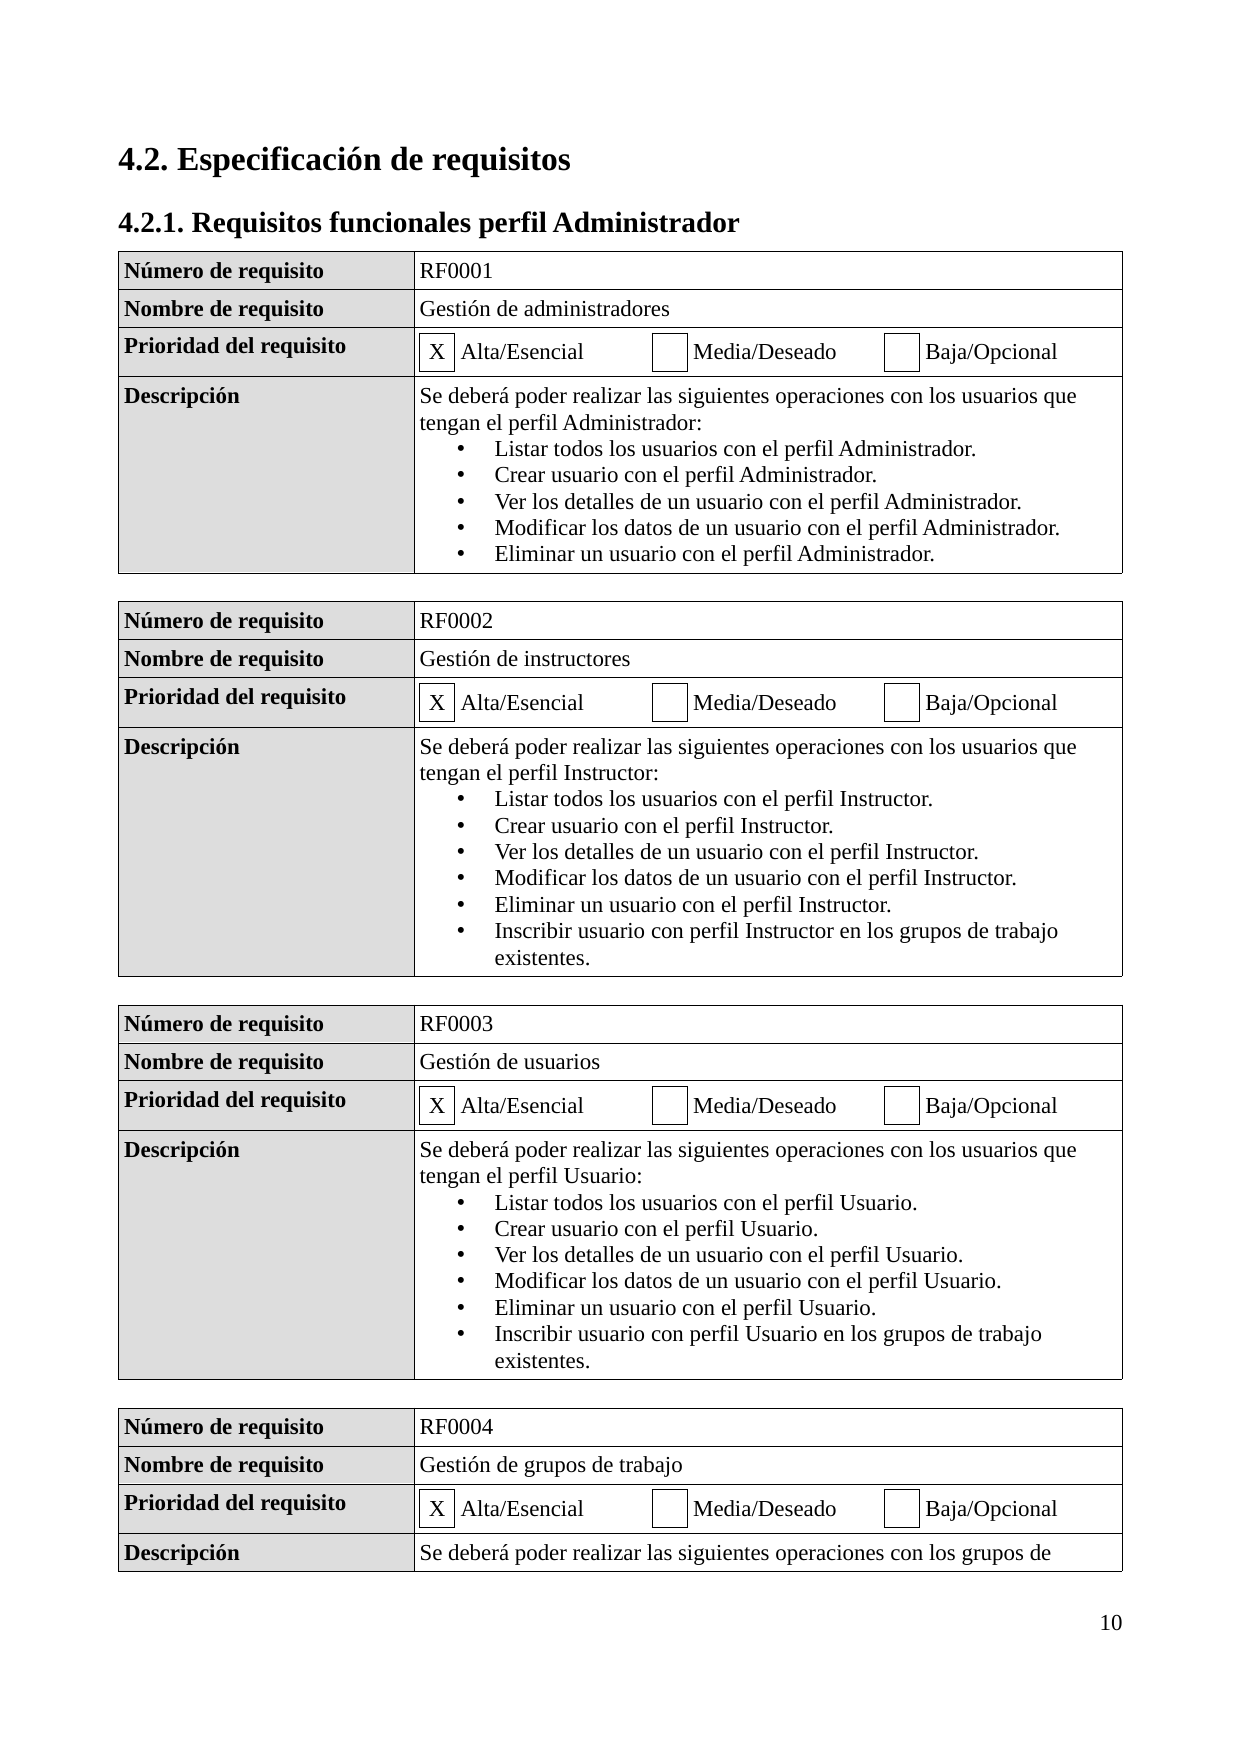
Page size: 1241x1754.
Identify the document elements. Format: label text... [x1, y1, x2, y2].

table_cell Nombre de requisito [119, 1044, 414, 1080]
table_cell Gestión de instructores [415, 640, 1122, 677]
table_cell Descripción [119, 1534, 414, 1571]
table_header X [420, 334, 454, 371]
subtitle 4.2.1. Requisitos funcionales perfil Administrador [118, 205, 1122, 238]
table_cell Gestión de administradores [415, 290, 1122, 327]
table_cell Descripción [119, 728, 414, 976]
table_header Número de requisito [119, 1409, 414, 1446]
table_header [653, 1087, 687, 1124]
table_header Media/Deseado [688, 683, 884, 721]
table_cell Prioridad del requisito [119, 328, 414, 376]
table_header Baja/Opcional [920, 1489, 1116, 1527]
table_header Número de requisito [119, 1006, 414, 1042]
table_cell Descripción [119, 1131, 414, 1379]
table_cell Se deberá poder realizar las siguientes operaciones con los usuarios que tengan el perfil Usuario: Listar todos los usuarios con el perfil Usuario. Crear usuario con el perfil Usuario. Ver los detalles de un usuario con el perfil Usuario. Modificar los datos de un usuario con el perfil Usuario. Eliminar un usuario con el perfil Usuario. Inscribir usuario con perfil Usuario en los grupos de trabajo existentes. [415, 1131, 1122, 1379]
table_header [653, 684, 687, 721]
table_header [653, 1490, 687, 1527]
table_cell Gestión de grupos de trabajo [415, 1447, 1122, 1483]
table_header X [420, 684, 454, 721]
table_cell Se deberá poder realizar las siguientes operaciones con los grupos de trabajo: Listar todos los grupos de trabajo. Crear un grupo de trabajo. Ver los detalles de un grupo de trabajo. Modificar los datos de un grupo de trabajo. Eliminar un grupo de trabajo. Añadir usuarios con perfil Instructor a un grupo de trabajo. Añadir usuarios con perfil Usuario a un grupo de trabajo. [415, 1534, 1122, 1571]
table_header Media/Deseado [688, 1489, 884, 1527]
table_header [885, 1087, 919, 1124]
table_header Número de requisito [119, 602, 414, 639]
table_header RF0003 [415, 1006, 1122, 1042]
table_header [653, 334, 687, 371]
table_header RF0002 [415, 602, 1122, 639]
table_cell Prioridad del requisito [119, 1081, 414, 1130]
table_header Número de requisito [119, 252, 414, 289]
table_cell Nombre de requisito [119, 640, 414, 677]
table_cell Se deberá poder realizar las siguientes operaciones con los usuarios que tengan el perfil Instructor: Listar todos los usuarios con el perfil Instructor. Crear usuario con el perfil Instructor. Ver los detalles de un usuario con el perfil Instructor. Modificar los datos de un usuario con el perfil Instructor. Eliminar un usuario con el perfil Instructor. Inscribir usuario con perfil Instructor en los grupos de trabajo existentes. [415, 728, 1122, 976]
table_header [885, 334, 919, 371]
table_header X [420, 1087, 454, 1124]
table_cell [415, 1485, 1122, 1533]
table_header Alta/Esencial [455, 333, 652, 371]
table_cell Prioridad del requisito [119, 678, 414, 727]
table_header X [420, 1490, 454, 1527]
table_cell Gestión de usuarios [415, 1044, 1122, 1080]
table_header Alta/Esencial [455, 1489, 652, 1527]
table_header [885, 1490, 919, 1527]
table_header Baja/Opcional [920, 333, 1116, 371]
table_header RF0004 [415, 1409, 1122, 1446]
table_cell Nombre de requisito [119, 1447, 414, 1483]
table_header Alta/Esencial [455, 683, 652, 721]
table_header Alta/Esencial [455, 1086, 652, 1124]
table_header Baja/Opcional [920, 1086, 1116, 1124]
table_header Media/Deseado [688, 333, 884, 371]
table_header Baja/Opcional [920, 683, 1116, 721]
table_cell [415, 678, 1122, 727]
subtitle 4.2. Especificación de requisitos [118, 139, 1122, 178]
table_cell Nombre de requisito [119, 290, 414, 327]
table_header Media/Deseado [688, 1086, 884, 1124]
table_cell [415, 328, 1122, 376]
table_cell Descripción [119, 377, 414, 572]
table_header RF0001 [415, 252, 1122, 289]
table_cell Se deberá poder realizar las siguientes operaciones con los usuarios que tengan el perfil Administrador: Listar todos los usuarios con el perfil Administrador. Crear usuario con el perfil Administrador. Ver los detalles de un usuario con el perfil Administrador. Modificar los datos de un usuario con el perfil Administrador. Eliminar un usuario con el perfil Administrador. [415, 377, 1122, 572]
table_cell [415, 1081, 1122, 1130]
table_header [885, 684, 919, 721]
table_cell Prioridad del requisito [119, 1485, 414, 1533]
